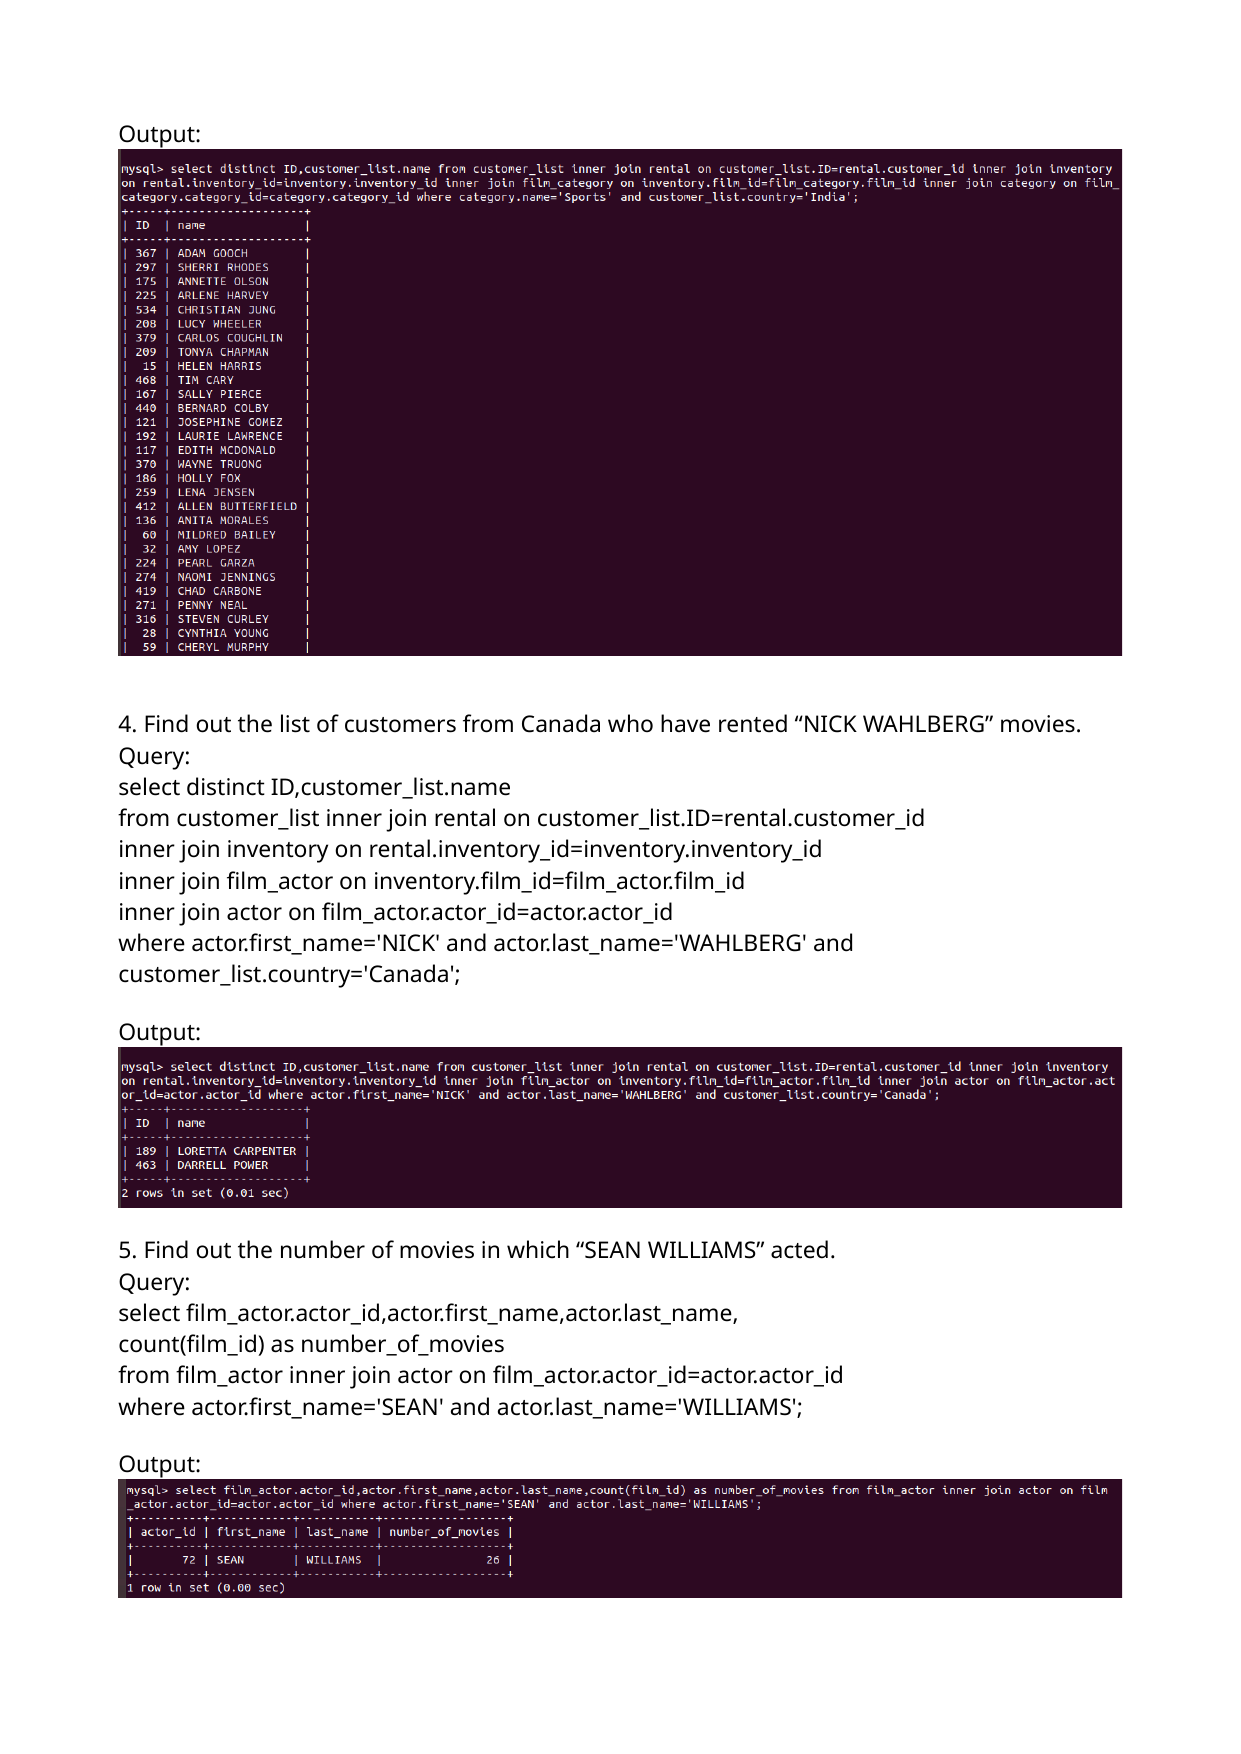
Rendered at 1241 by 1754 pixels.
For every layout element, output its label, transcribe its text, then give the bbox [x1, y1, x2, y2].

text where actor.first_name='NICK' and actor.last_name='WAHLBERG' and customer_list.country='Canada'; [118, 927, 1122, 989]
text Output: [118, 118, 1122, 149]
text from customer_list inner join rental on customer_list.ID=rental.customer_id [118, 802, 1122, 833]
text where actor.first_name='SEAN' and actor.last_name='WILLIAMS'; [118, 1391, 1122, 1422]
text Output: [118, 1016, 1122, 1047]
text count(film_id) as number_of_movies [118, 1328, 1122, 1359]
text inner join inventory on rental.inventory_id=inventory.inventory_id [118, 833, 1122, 864]
text 5. Find out the number of movies in which “SEAN WILLIAMS” acted. [118, 1234, 1122, 1266]
picture [118, 1047, 1123, 1208]
text inner join actor on film_actor.actor_id=actor.actor_id [118, 896, 1122, 927]
picture [118, 149, 1123, 656]
text Query: [118, 1266, 1122, 1297]
text Query: [118, 739, 1122, 771]
text select distinct ID,customer_list.name [118, 771, 1122, 802]
text Output: [118, 1448, 1122, 1479]
text select film_actor.actor_id,actor.first_name,actor.last_name, [118, 1297, 1122, 1328]
picture [118, 1479, 1123, 1598]
text inner join film_actor on inventory.film_id=film_actor.film_id [118, 864, 1122, 896]
text 4. Find out the list of customers from Canada who have rented “NICK WAHLBERG” movies. [118, 708, 1122, 739]
text from film_actor inner join actor on film_actor.actor_id=actor.actor_id [118, 1359, 1122, 1391]
